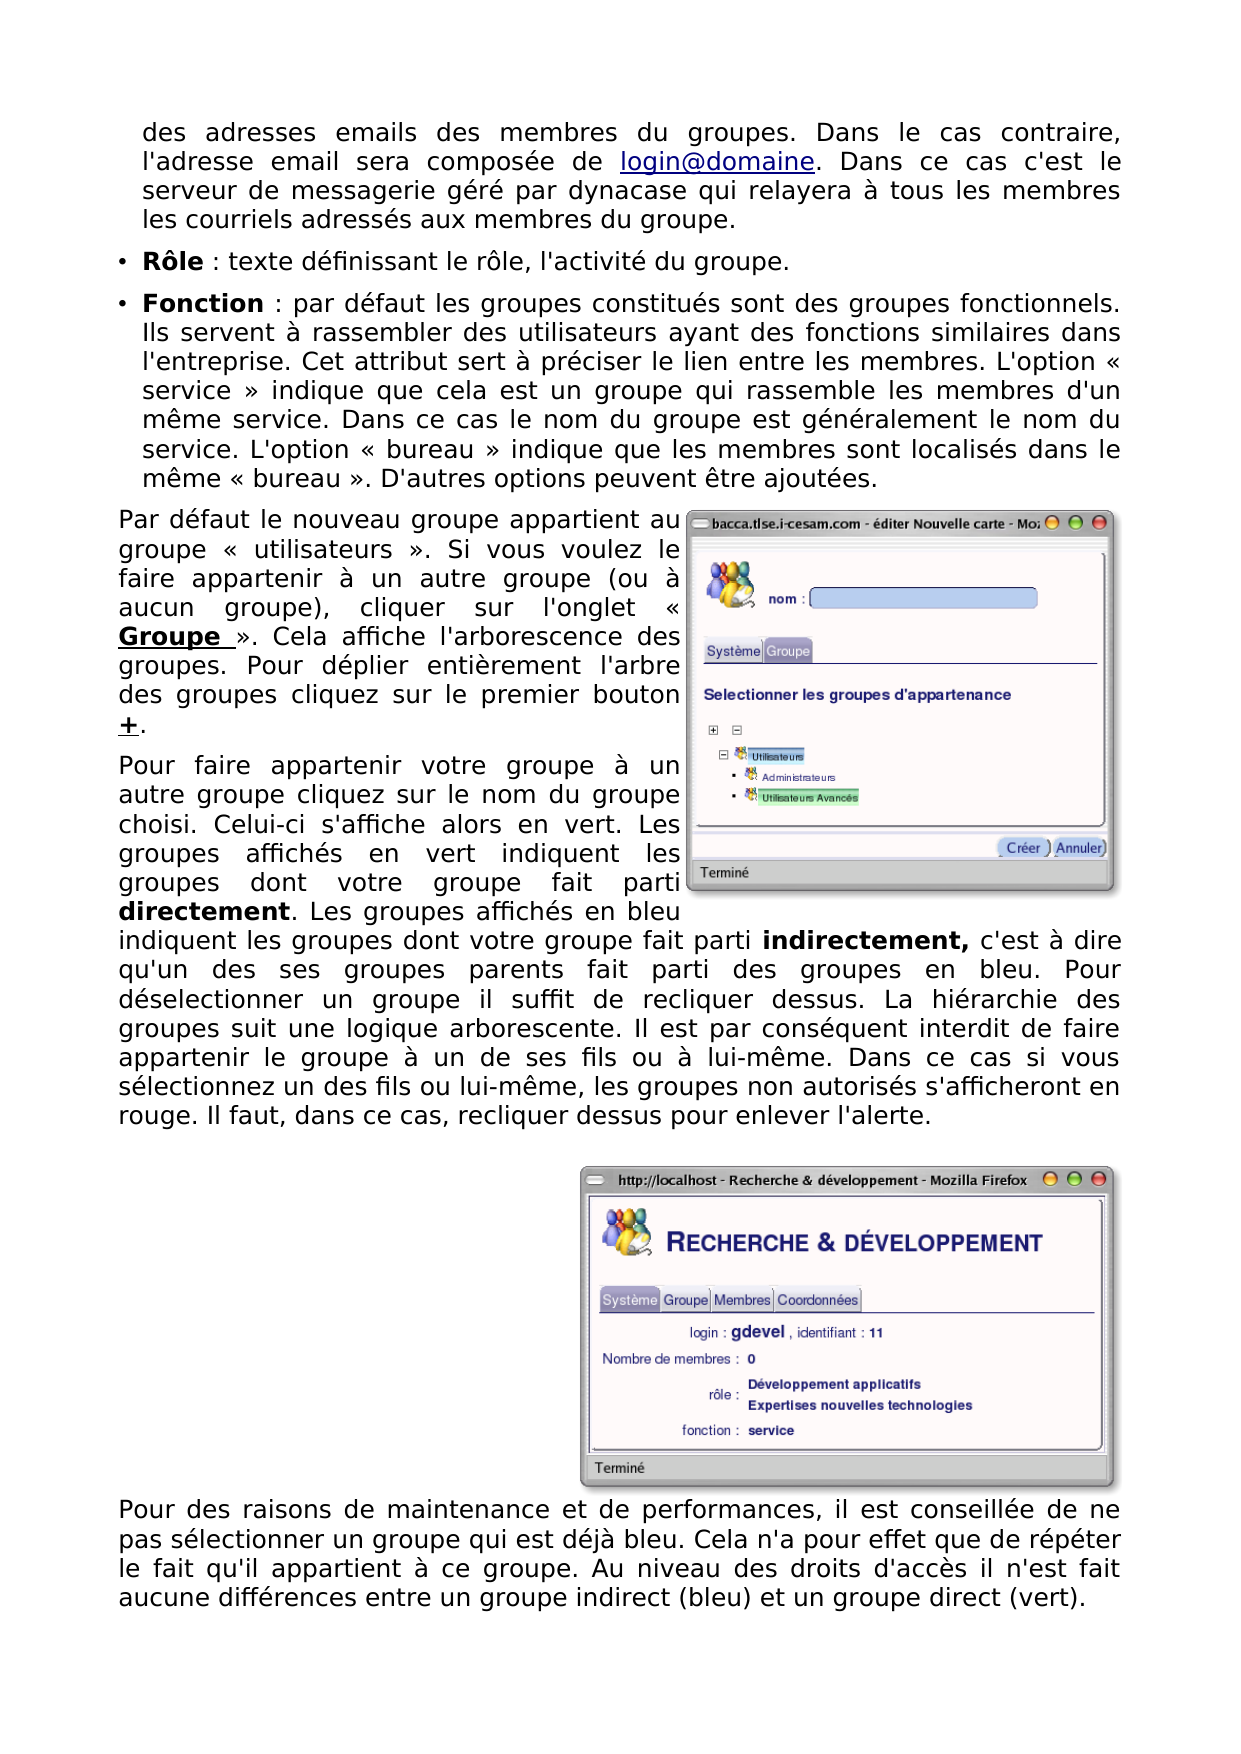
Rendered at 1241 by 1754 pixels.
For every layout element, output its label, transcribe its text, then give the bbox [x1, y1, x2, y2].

list Rôle : texte définissant le rôle, l'activité du groupe. [118, 247, 1122, 276]
text Par défaut le nouveau groupe appartient au groupe « utilisateurs ». Si vous voulez le faire appartenir à un autre groupe (ou à aucun groupe), cliquer sur l'onglet « Groupe ». Cela affiche l'arborescence des groupes. Pour déplier entièrement l'arbre des groupes cliquez sur le premier bouton +. [118, 506, 681, 739]
list des adresses emails des membres du groupes. Dans le cas contraire, l'adresse email sera composée de login@domaine. Dans ce cas c'est le serveur de messagerie géré par dynacase qui relayera à tous les membres les courriels adressés aux membres du groupe. [118, 118, 1122, 235]
text Pour faire appartenir votre groupe à un autre groupe cliquez sur le nom du groupe choisi. Celui-ci s'affiche alors en vert. Les groupes affichés en vert indiquent les groupes dont votre groupe fait parti directement. Les groupes affichés en bleu indiquent les groupes dont votre groupe fait parti indirectement, c'est à dire qu'un des ses groupes parents fait parti des groupes en bleu. Pour déselectionner un groupe il suffit de recliquer dessus. La hiérarchie des groupes suit une logique arborescente. Il est par conséquent interdit de faire appartenir le groupe à un de ses fils ou à lui-même. Dans ce cas si vous sélectionnez un des fils ou lui-même, les groupes non autorisés s'afficheront en rouge. Il faut, dans ce cas, recliquer dessus pour enlever l'alerte. [118, 751, 1122, 1131]
list Fonction : par défaut les groupes constitués sont des groupes fonctionnels. Ils servent à rassembler des utilisateurs ayant des fonctions similaires dans l'entreprise. Cet attribut sert à préciser le lien entre les membres. L'option « service » indique que cela est un groupe qui rassemble les membres d'un même service. Dans ce cas le nom du groupe est généralement le nom du service. L'option « bureau » indique que les membres sont localisés dans le même « bureau ». D'autres options peuvent être ajoutées. [118, 289, 1122, 493]
text Pour des raisons de maintenance et de performances, il est conseillée de ne pas sélectionner un groupe qui est déjà bleu. Cela n'a pour effet que de répéter le fait qu'il appartient à ce groupe. Au niveau des droits d'accès il n'est fait aucune différences entre un groupe indirect (bleu) et un groupe direct (vert). [118, 1143, 1122, 1612]
picture [681, 505, 1123, 900]
picture [575, 1161, 1123, 1496]
